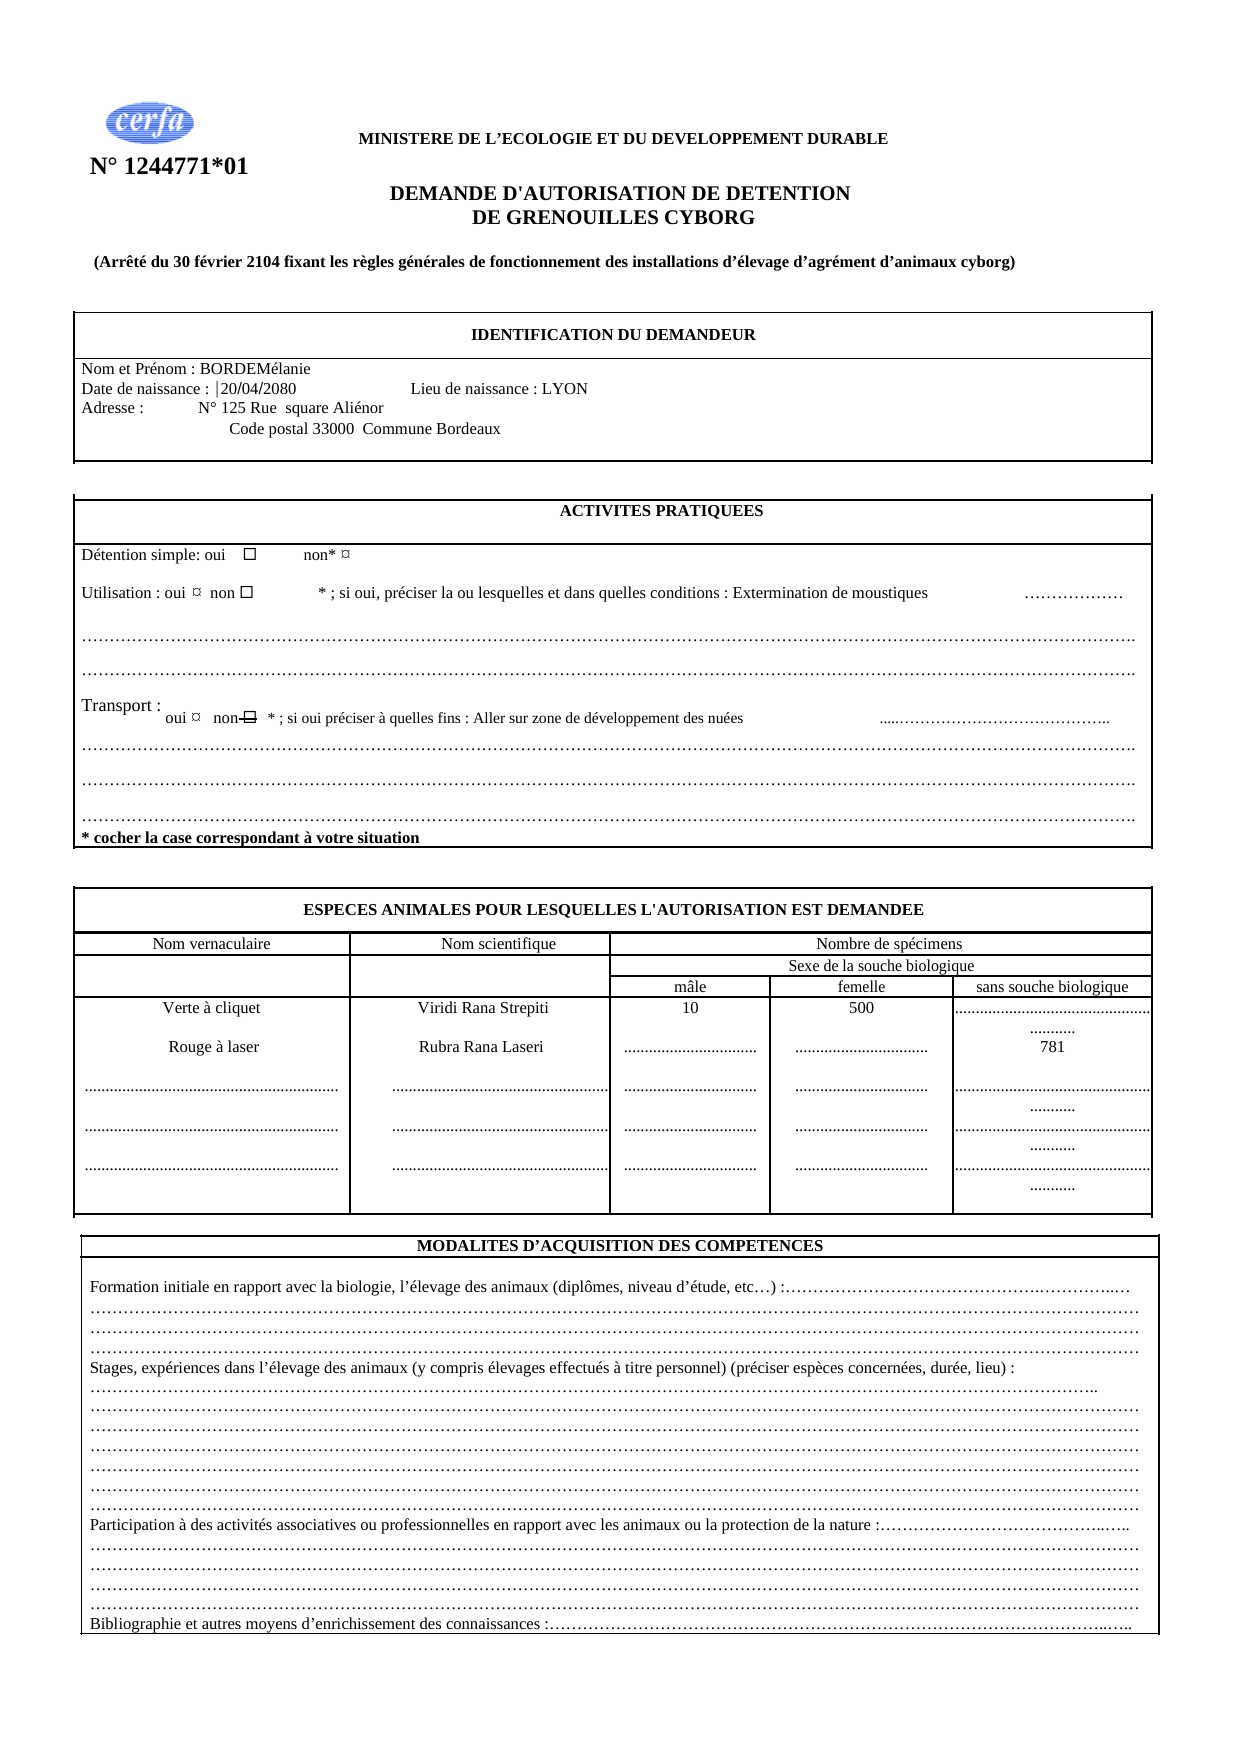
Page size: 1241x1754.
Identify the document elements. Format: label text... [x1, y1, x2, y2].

table_cell 781 [954, 1037, 1151, 1076]
text DE GRENOUILLES CYBORG [394, 205, 1153, 229]
table_cell ............................................................. [75, 1076, 349, 1116]
table_cell [75, 1195, 349, 1213]
text ………………………………………………………………………………………………………………………………………………………………………. [81, 625, 1151, 644]
text ………………………………………………………………………………………………………………………………………………………………………. [81, 806, 1151, 825]
text Formation initiale en rapport avec la biologie, l’élevage des animaux (diplômes, niveau d’étude, etc…) :……………………………………….…………..… [89, 1277, 1153, 1296]
table_cell ................................ [611, 1116, 769, 1155]
text ………………………………………………………………………………………………………………………………………………………………………. [81, 660, 1151, 679]
text ……………………………………………………………………………………………………………………………………………………………………… [89, 1396, 1153, 1415]
text Participation à des activités associatives ou professionnelles en rapport avec les animaux ou la protection de la nature :…………………………………..….. [89, 1515, 1153, 1534]
picture [105, 101, 194, 145]
table_cell .................................................... [351, 1116, 609, 1155]
table_cell .......................................................... [954, 1155, 1151, 1194]
table_cell * ; si oui, préciser la ou lesquelles et dans quelles conditions : Extermination de moustiques ……………… [297, 583, 1151, 615]
table_cell [297, 462, 1152, 498]
text ……………………………………………………………………………………………………………………………………………………………………… [89, 1318, 1153, 1337]
table_cell [954, 1195, 1151, 1213]
table_cell [75, 531, 297, 543]
text DEMANDE D'AUTORISATION DE DETENTION [389, 181, 1153, 205]
text ……………………………………………………………………………………………………………………………………………………………………… [89, 1535, 1153, 1554]
text ……………………………………………………………………………………………………………………………………………………………………… [89, 1594, 1153, 1613]
text * cocher la case correspondant à votre situation [81, 827, 1151, 846]
table_cell [351, 975, 609, 996]
table_cell ................................ [611, 1076, 769, 1116]
table_cell [611, 1195, 769, 1213]
table_cell ACTIVITES PRATIQUEES [297, 501, 1151, 531]
table_header Nombre de spécimens [770, 934, 1151, 954]
text ……………………………………………………………………………………………………………………………………………………………………… [89, 1338, 1153, 1357]
table_header Adresse : [75, 398, 192, 419]
text (Arrêté du 30 février 2104 fixant les règles générales de fonctionnement des installations d’élevage d’agrément d’animaux cyborg) [94, 251, 1153, 271]
table_cell sans souche biologique [954, 977, 1151, 996]
table_cell .................................................... [351, 1076, 609, 1116]
table_cell Code postal 33000 Commune Bordeaux [192, 419, 1151, 441]
table_cell 500 [771, 998, 952, 1037]
text Transport : oui x non  * ; si oui préciser à quelles fins : Aller sur zone de développement des nuées .....………………………………….. [81, 694, 1151, 730]
text Stages, expériences dans l’élevage des animaux (y compris élevages effectués à titre personnel) (préciser espèces concernées, durée, lieu) :……………………………………………………………………………………………………………………………………………………………….. [89, 1358, 1153, 1396]
table_cell ................................ [771, 1116, 952, 1155]
text ………………………………………………………………………………………………………………………………………………………………………. [81, 769, 1151, 788]
table_cell [73, 462, 192, 498]
table_cell [75, 501, 192, 531]
table_cell ................................ [611, 1155, 769, 1194]
text ……………………………………………………………………………………………………………………………………………………………………… [89, 1416, 1153, 1435]
table_cell [351, 956, 609, 975]
table_cell Rouge à laser [75, 1037, 349, 1076]
text ……………………………………………………………………………………………………………………………………………………………………… [89, 1574, 1153, 1593]
table_cell [192, 462, 297, 498]
table_cell .......................................................... [954, 998, 1151, 1037]
table_cell [351, 1195, 609, 1213]
table_cell 10 [611, 998, 769, 1037]
table_cell non* x [297, 545, 1151, 583]
text ……………………………………………………………………………………………………………………………………………………………………… [89, 1475, 1153, 1494]
text ……………………………………………………………………………………………………………………………………………………………………… [89, 1456, 1153, 1475]
table_cell [75, 419, 192, 441]
table_header Nom vernaculaire [75, 934, 349, 954]
table_cell Viridi Rana Strepiti [351, 998, 609, 1037]
table_cell Verte à cliquet [75, 998, 349, 1037]
text ……………………………………………………………………………………………………………………………………………………………………… [89, 1495, 1153, 1514]
text Date de naissance : |20/04/2080 Lieu de naissance : LYON [81, 379, 1151, 398]
table_cell Détention simple: oui  [75, 545, 297, 583]
table_header [611, 934, 770, 954]
table_cell ............................................................. [75, 1116, 349, 1155]
table_header Nom scientifique [351, 934, 609, 954]
table_cell [192, 501, 297, 531]
table_cell [75, 956, 349, 975]
table_cell Utilisation : oui [75, 583, 192, 615]
table_cell ................................ [771, 1037, 952, 1076]
text ……………………………………………………………………………………………………………………………………………………………………… [89, 1554, 1153, 1574]
table_cell Rubra Rana Laseri [351, 1037, 609, 1076]
table_cell [75, 441, 192, 459]
table_cell [75, 975, 349, 996]
table_cell mâle [611, 977, 769, 996]
table_cell [297, 441, 1151, 459]
text MINISTERE DE L’ECOLOGIE ET DU DEVELOPPEMENT DURABLE [358, 129, 1153, 148]
text N° 1244771*01 [89, 151, 1153, 180]
table_cell [192, 441, 297, 459]
text Bibliographie et autres moyens d’enrichissement des connaissances :………………………………………………………………………………………..….. [89, 1614, 1153, 1633]
table_header N° 125 Rue square Aliénor [192, 398, 1151, 419]
table_cell Sexe de la souche biologique [611, 956, 1151, 975]
table_cell .......................................................... [954, 1076, 1151, 1116]
table_cell ................................ [611, 1037, 769, 1076]
text IDENTIFICATION DU DEMANDEUR [471, 324, 1151, 344]
text ……………………………………………………………………………………………………………………………………………………………………… [89, 1436, 1153, 1455]
text ……………………………………………………………………………………………………………………………………………………………………… [89, 1298, 1153, 1317]
text ESPECES ANIMALES POUR LESQUELLES L'AUTORISATION EST DEMANDEE [75, 900, 1151, 919]
text ………………………………………………………………………………………………………………………………………………………………………. [81, 735, 1151, 754]
table_cell [297, 531, 1151, 543]
table_cell [771, 1195, 952, 1213]
text MODALITES D’ACQUISITION DES COMPETENCES [82, 1237, 1158, 1255]
text Nom et Prénom : BORDEMélanie [81, 359, 1151, 378]
table_cell x non  [192, 583, 297, 615]
table_cell ................................ [771, 1076, 952, 1116]
table_cell femelle [771, 977, 952, 996]
table_cell .................................................... [351, 1155, 609, 1194]
table_cell ............................................................. [75, 1155, 349, 1194]
table_cell ................................ [771, 1155, 952, 1194]
table_cell .......................................................... [954, 1116, 1151, 1155]
